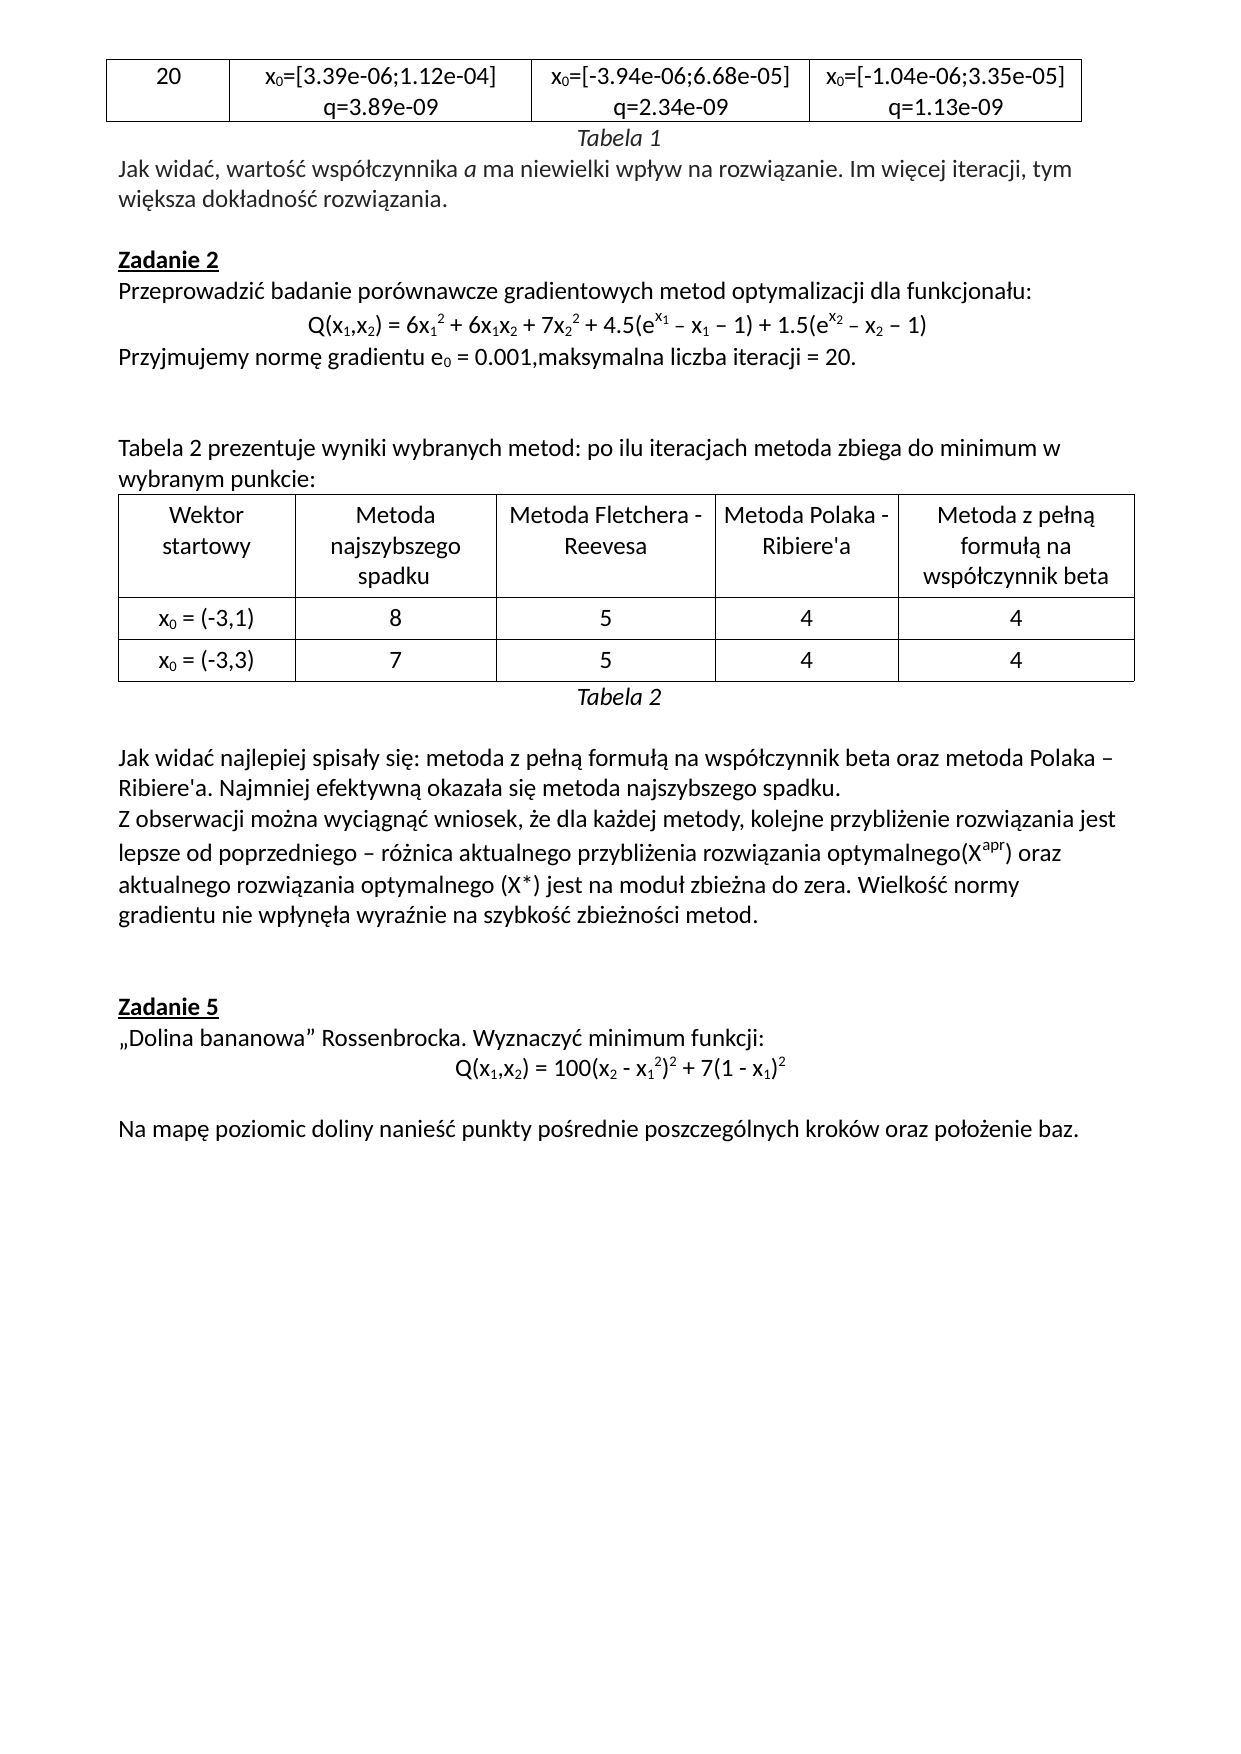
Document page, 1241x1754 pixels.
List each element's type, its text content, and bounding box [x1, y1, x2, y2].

text Z obserwacji można wyciągnąć wniosek, że dla każdej metody, kolejne przybliżenie rozwiązania jest lepsze od poprzedniego – różnica aktualnego przybliżenia rozwiązania optymalnego(Xapr) oraz aktualnego rozwiązania optymalnego (X*) jest na moduł zbieżna do zera. Wielkość normy gradientu nie wpłynęła wyraźnie na szybkość zbieżności metod. [118, 803, 1122, 930]
table_cell 4 [899, 598, 1134, 639]
table_header Metoda z pełną formułą na współczynnik beta [899, 495, 1134, 597]
text Jak widać najlepiej spisały się: metoda z pełną formułą na współczynnik beta oraz metoda Polaka – Ribiere'a. Najmniej efektywną okazała się metoda najszybszego spadku. [118, 742, 1122, 803]
table_header Metoda najszybszego spadku [296, 495, 496, 597]
table_header Wektor startowy [119, 495, 295, 597]
table_cell x0=[-3.94e-06;6.68e-05] q=2.34e-09 [532, 60, 809, 121]
table_cell x0=[-1.04e-06;3.35e-05] q=1.13e-09 [810, 60, 1081, 121]
text Tabela 2 prezentuje wyniki wybranych metod: po ilu iteracjach metoda zbiega do minimum w wybranym punkcie: [118, 432, 1122, 493]
table_cell x0=[3.39e-06;1.12e-04] q=3.89e-09 [230, 60, 531, 121]
text Zadanie 2 [118, 244, 1122, 275]
text Przyjmujemy normę gradientu e0 = 0.001,maksymalna liczba iteracji = 20. [118, 341, 1122, 371]
text Tabela 2 [118, 682, 1122, 711]
text Tabela 1 [118, 122, 1122, 153]
table_cell 4 [716, 640, 898, 681]
table_cell 20 [107, 60, 229, 121]
table_cell 7 [296, 640, 496, 681]
text „Dolina bananowa” Rossenbrocka. Wyznaczyć minimum funkcji: [118, 1022, 1122, 1052]
text Zadanie 5 [118, 991, 1122, 1022]
table_cell x0 = (-3,1) [119, 598, 295, 639]
table_header Metoda Polaka - Ribiere'a [716, 495, 898, 597]
table_cell 4 [716, 598, 898, 639]
table_cell 4 [899, 640, 1134, 681]
text Q(x1,x2) = 100(x2 - x12)2 + 7(1 - x1)2 [118, 1052, 1122, 1083]
table_header Metoda Fletchera - Reevesa [497, 495, 715, 597]
text Przeprowadzić badanie porównawcze gradientowych metod optymalizacji dla funkcjonału: [118, 275, 1122, 305]
table_cell 5 [497, 640, 715, 681]
table_cell x0 = (-3,3) [119, 640, 295, 681]
text Jak widać, wartość współczynnika a ma niewielki wpływ na rozwiązanie. Im więcej iteracji, tym większa dokładność rozwiązania. [118, 153, 1122, 214]
table_cell 8 [296, 598, 496, 639]
text Na mapę poziomic doliny nanieść punkty pośrednie poszczególnych kroków oraz położenie baz. [118, 1113, 1122, 1144]
text Q(x1,x2) = 6x12 + 6x1x2 + 7x22 + 4.5(ex1 – x1 – 1) + 1.5(ex2 – x2 – 1) [118, 305, 1122, 341]
table_cell 5 [497, 598, 715, 639]
